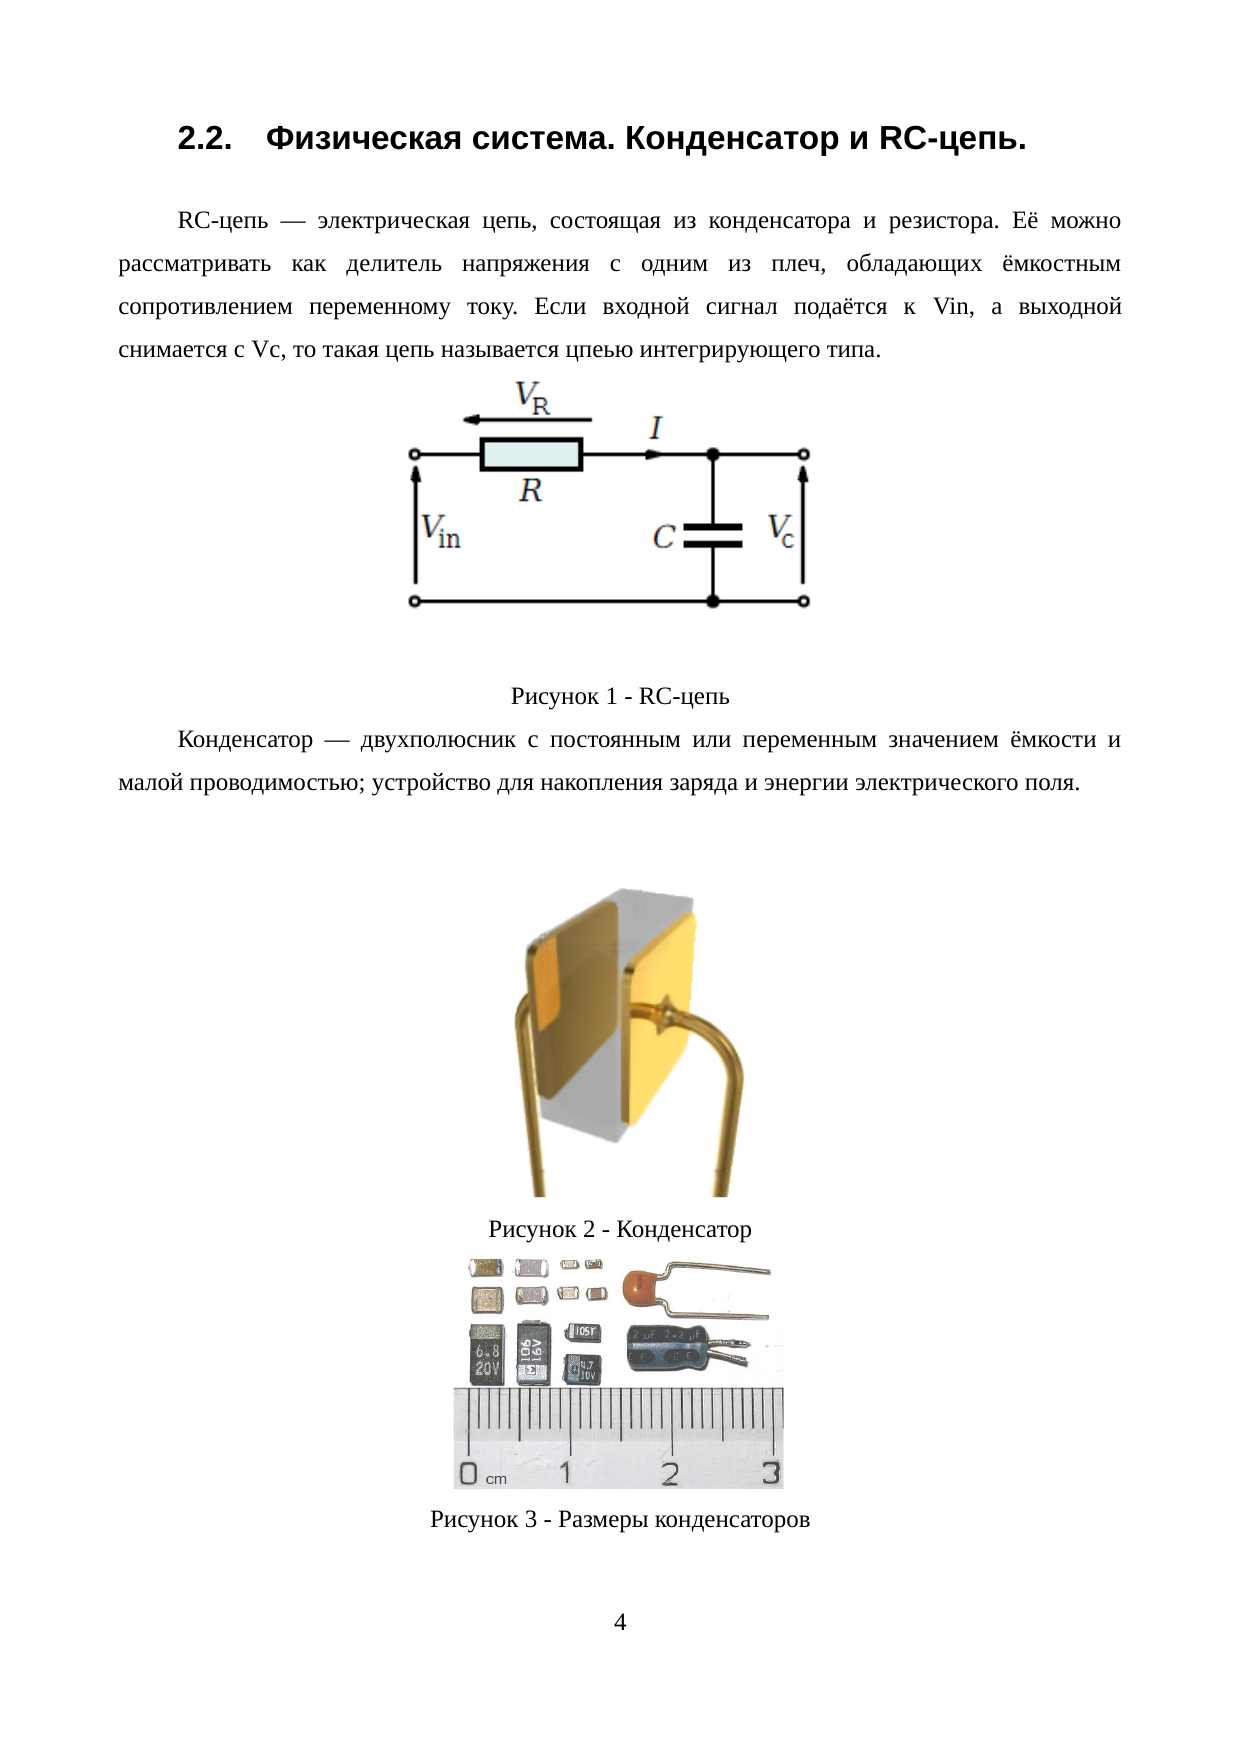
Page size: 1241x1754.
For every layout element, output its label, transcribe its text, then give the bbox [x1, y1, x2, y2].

table_header Рисунок 2 - Конденсатор [118, 854, 1122, 1257]
picture [482, 853, 759, 1200]
table_cell Рисунок 3 - Размеры конденсаторов [118, 1257, 1122, 1547]
subtitle Физическая система. Конденсатор и RC-цепь. [118, 118, 1122, 157]
text Конденсатор — двухполюсник с постоянным или переменным значением ёмкости и малой проводимостью; устройство для накопления заряда и энергии электрического поля. [118, 724, 1122, 796]
picture [453, 1257, 787, 1490]
text RC-цепь — электрическая цепь, состоящая из конденсатора и резистора. Её можно рассматривать как делитель напряжения с одним из плеч, обладающих ёмкостным сопротивлением переменному току. Если входной сигнал подаётся к Vin, а выходной снимается с Vc, то такая цепь называется цпеью интегрирующего типа. [118, 205, 1122, 363]
picture [397, 377, 843, 638]
text Рисунок 1 - RC-цепь [118, 681, 1122, 710]
